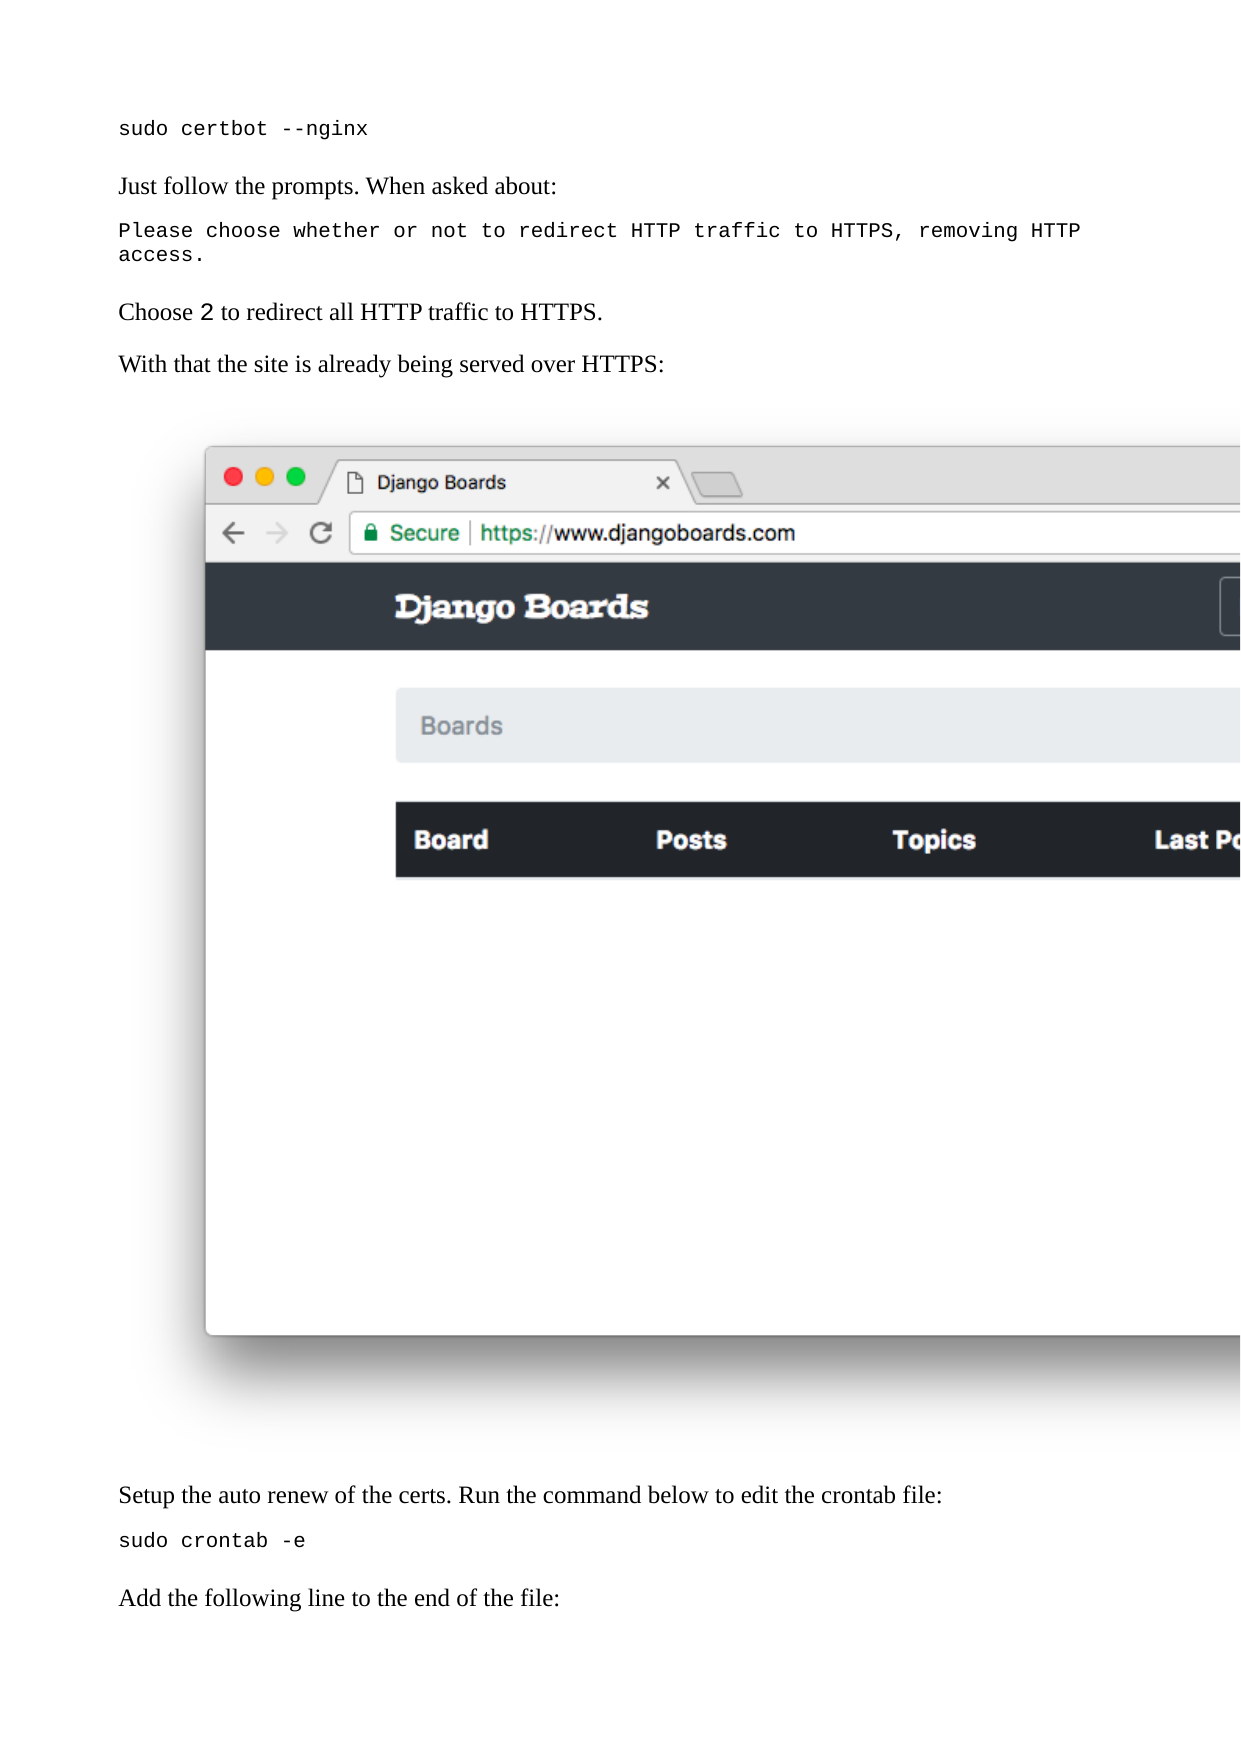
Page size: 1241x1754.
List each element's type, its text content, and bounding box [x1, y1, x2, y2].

text sudo crontab -e [118, 1529, 1122, 1553]
text Setup the auto renew of the certs. Run the command below to edit the crontab file: [118, 1481, 1122, 1509]
picture [118, 397, 1241, 1461]
text Choose 2 to redirect all HTTP traffic to HTTPS. [118, 297, 1122, 328]
text With that the site is already being served over HTTPS: [118, 349, 1122, 377]
text Please choose whether or not to redirect HTTP traffic to HTTPS, removing HTTP access. [118, 220, 1122, 268]
text Just follow the prompts. When asked about: [118, 171, 1122, 200]
text sudo certbot --nginx [118, 118, 1122, 142]
text Add the following line to the end of the file: [118, 1583, 1122, 1611]
